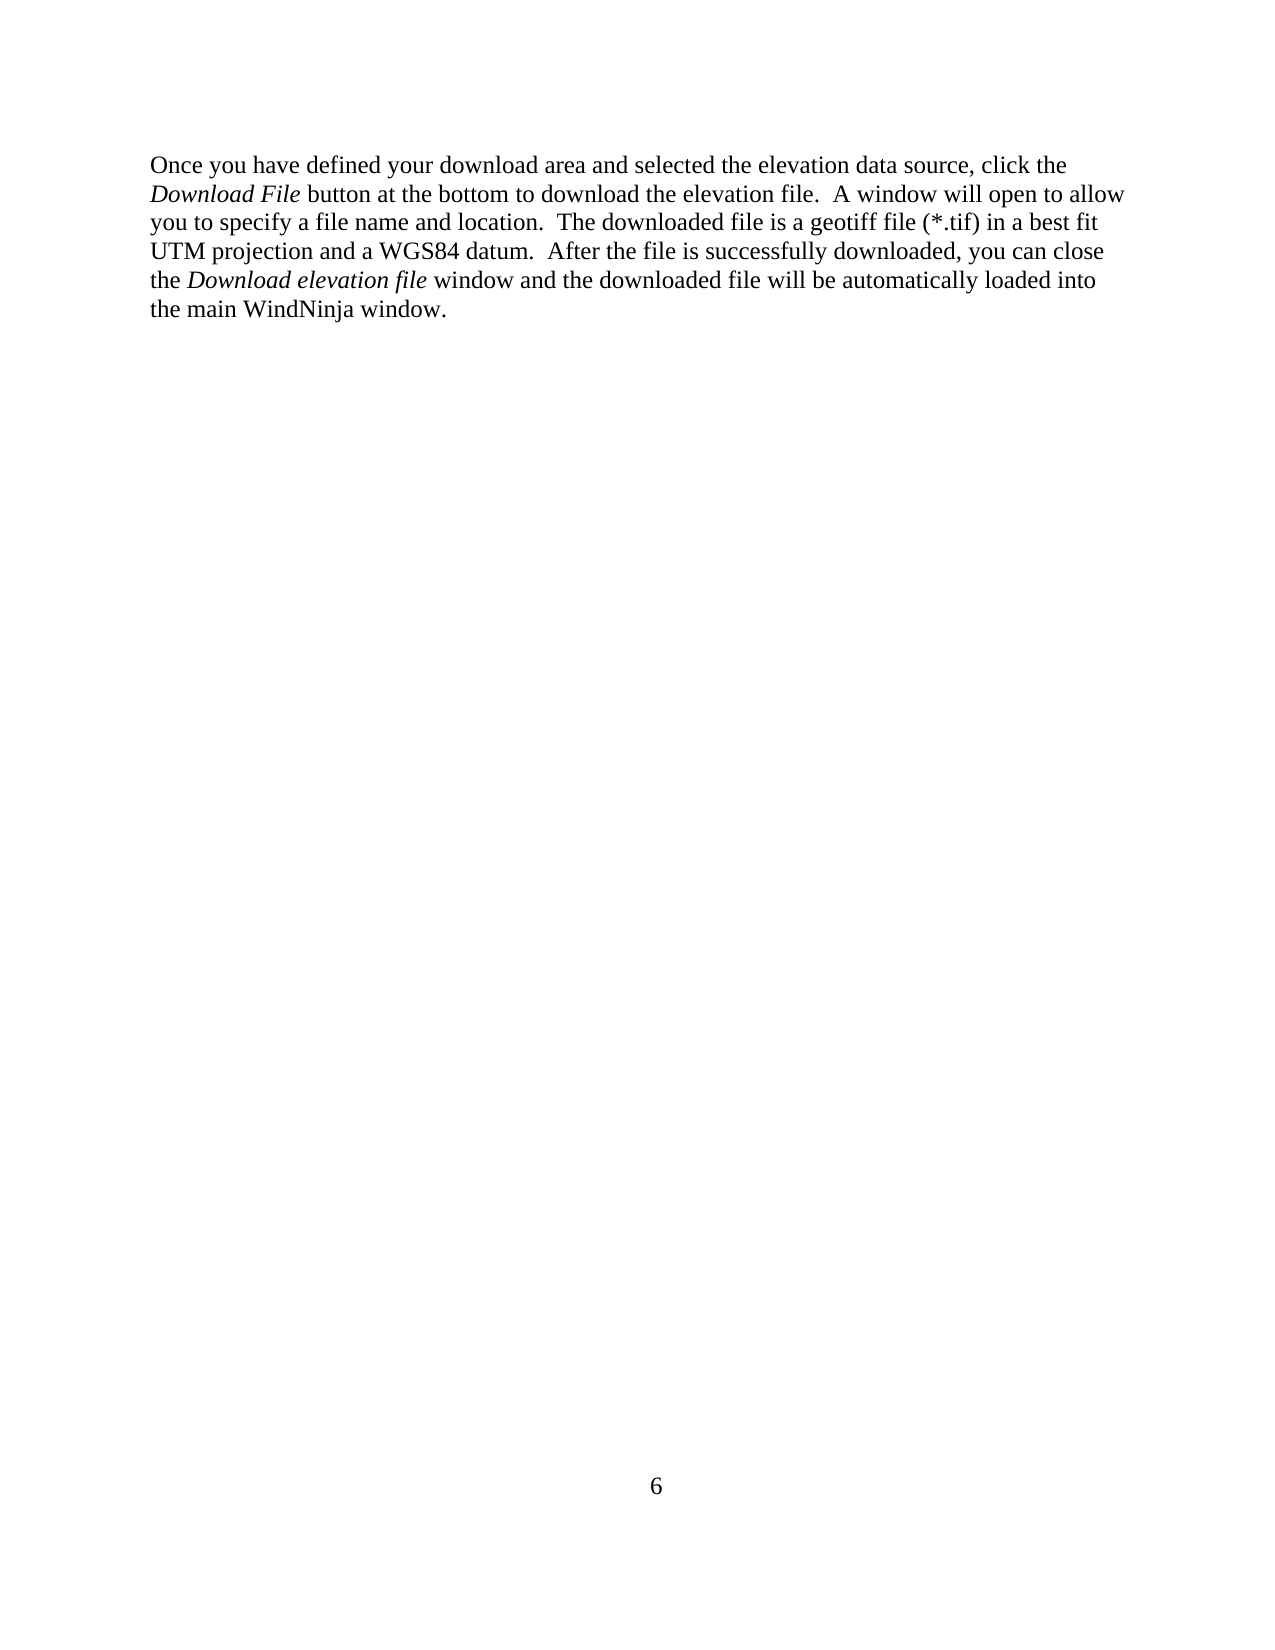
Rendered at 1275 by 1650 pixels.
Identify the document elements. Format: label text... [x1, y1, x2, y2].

text Once you have defined your download area and selected the elevation data source, click the Download File button at the bottom to download the elevation file. A window will open to allow you to specify a file name and location. The downloaded file is a geotiff file (*.tif) in a best fit UTM projection and a WGS84 datum. After the file is successfully downloaded, you can close the Download elevation file window and the downloaded file will be automatically loaded into the main WindNinja window. [150, 150, 1125, 322]
